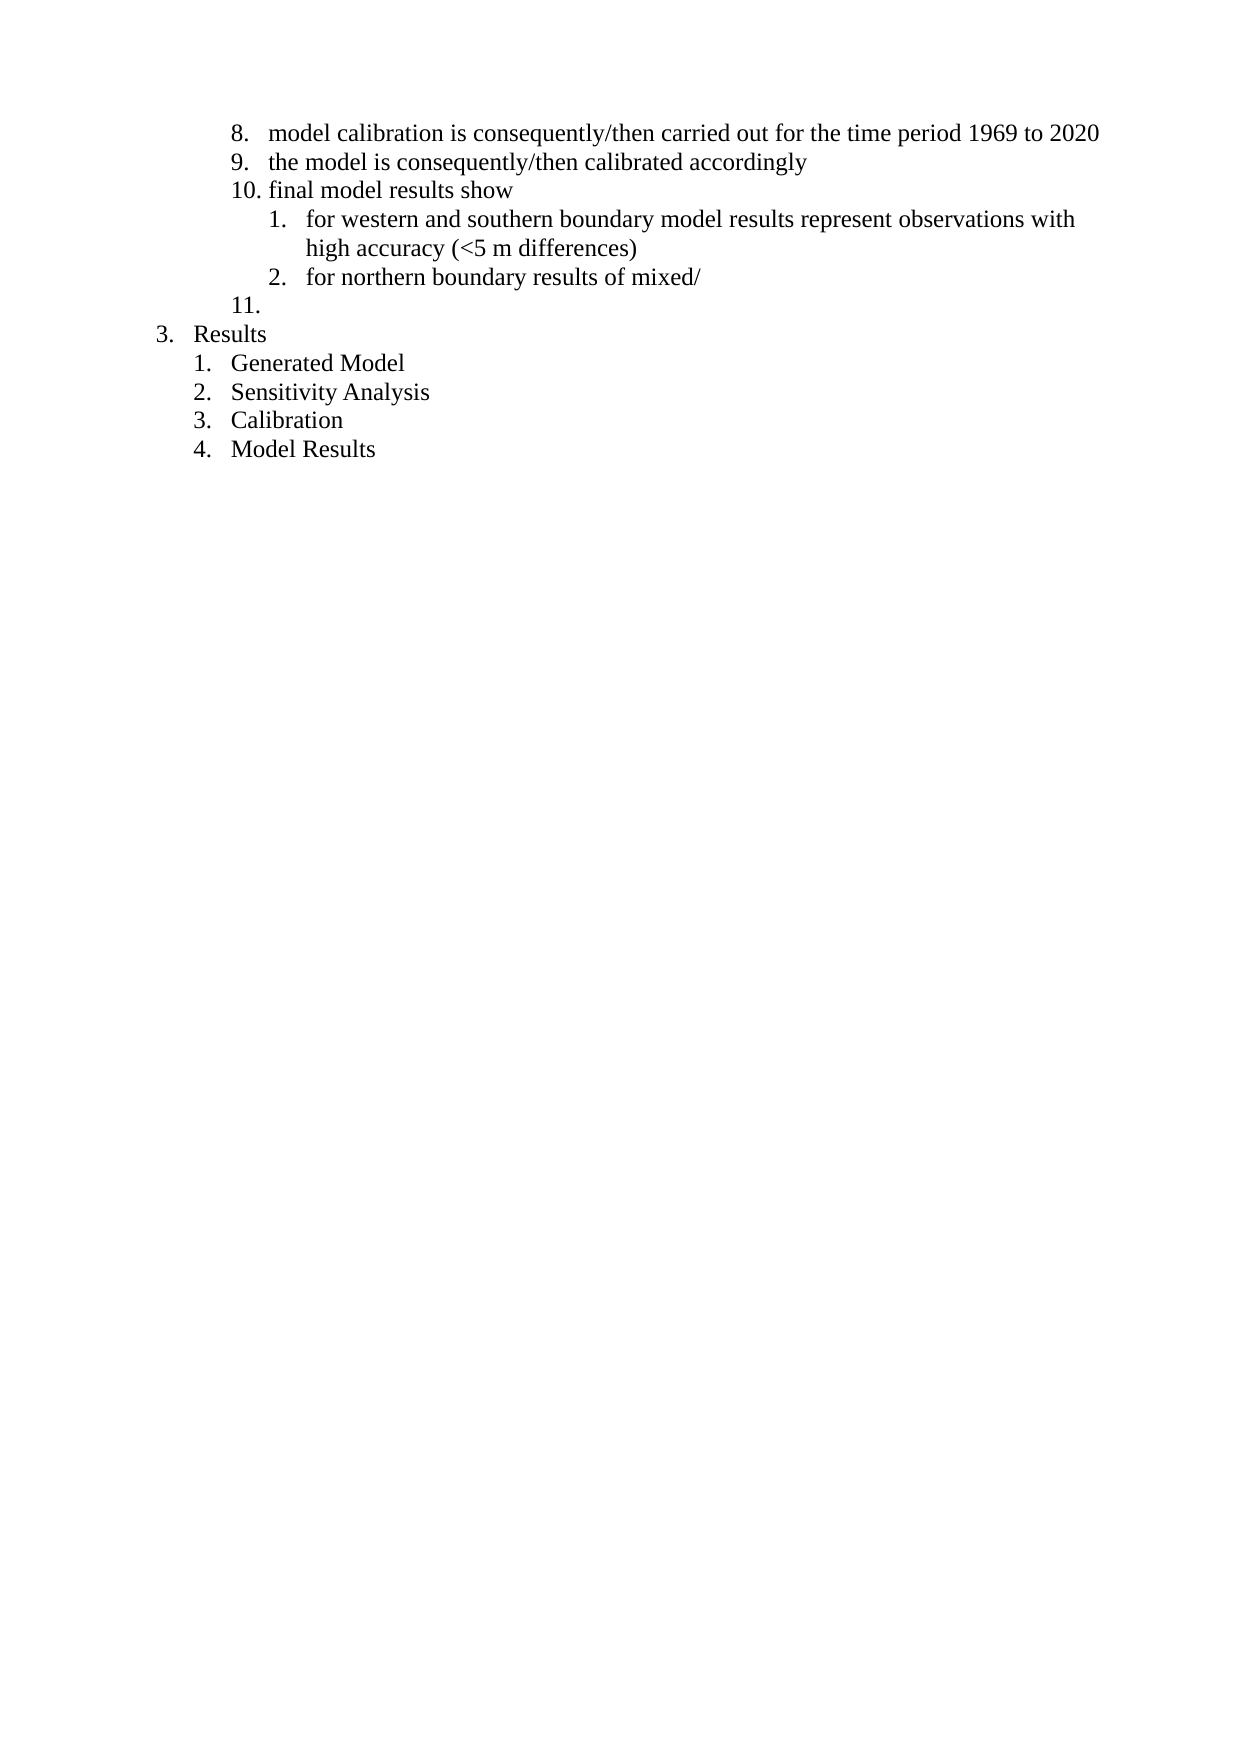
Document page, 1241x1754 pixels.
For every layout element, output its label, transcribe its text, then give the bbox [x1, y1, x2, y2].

list the model is consequently/then calibrated accordingly [231, 147, 1122, 176]
list final model results show [231, 176, 1122, 204]
list Sensitivity Analysis [193, 377, 1122, 406]
list for western and southern boundary model results represent observations with high accuracy (<5 m differences) [268, 204, 1122, 262]
list Model Results [193, 434, 1122, 463]
list for northern boundary results of mixed/ [268, 262, 1122, 291]
list Generated Model [193, 348, 1122, 377]
list Results [156, 319, 1122, 348]
list Calibration [193, 406, 1122, 434]
list model calibration is consequently/then carried out for the time period 1969 to 2020 [231, 118, 1122, 147]
